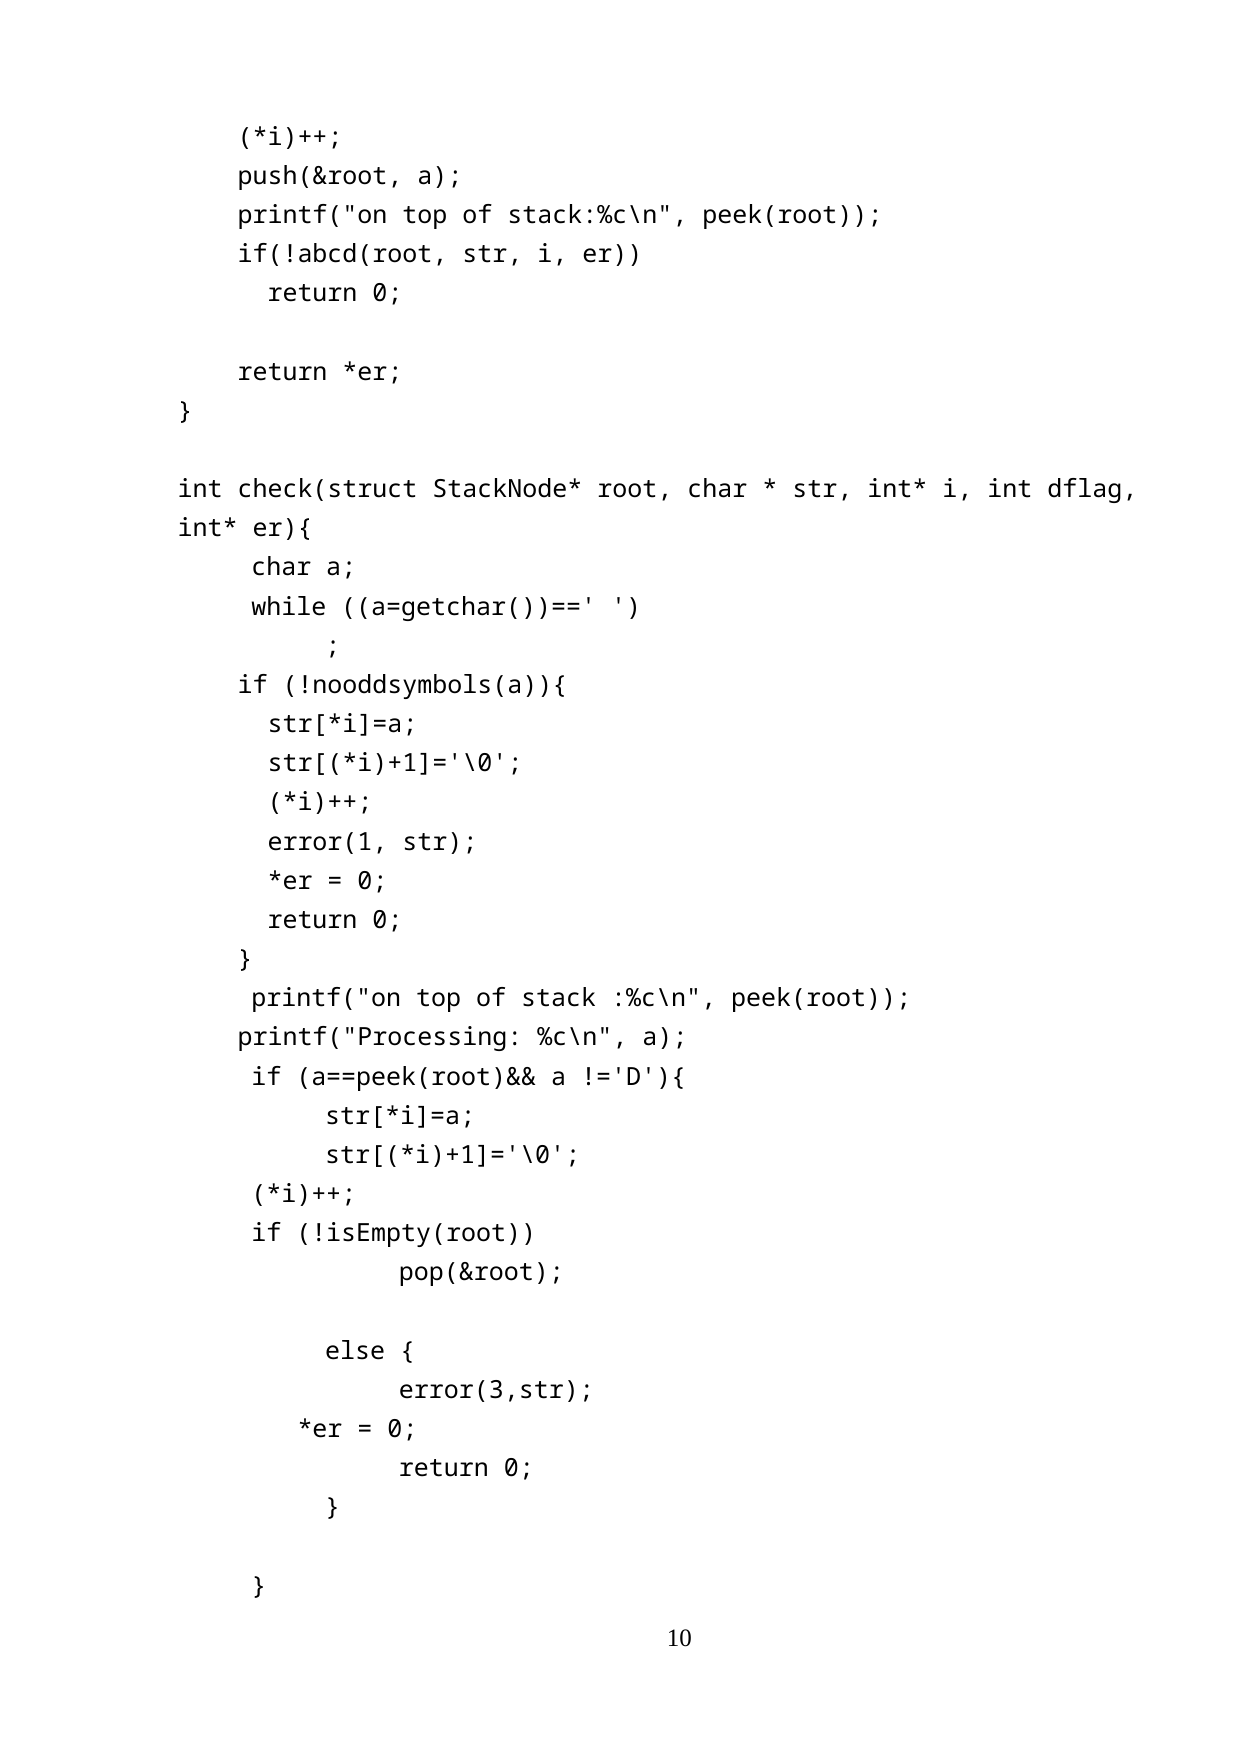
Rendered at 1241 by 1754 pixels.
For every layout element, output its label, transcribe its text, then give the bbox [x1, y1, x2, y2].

text error(1, str); [177, 823, 1181, 857]
text str[*i]=a; [177, 706, 1181, 740]
text else { [177, 1332, 1181, 1366]
text return 0; [177, 1450, 1181, 1484]
text printf("on top of stack:%c\n", peek(root)); [177, 196, 1181, 231]
text } [177, 941, 1181, 975]
text } [177, 392, 1181, 426]
text ; [177, 627, 1181, 661]
text if (!isEmpty(root)) [177, 1215, 1181, 1249]
text str[*i]=a; [177, 1097, 1181, 1131]
text push(&root, a); [177, 157, 1181, 191]
text if (!nooddsymbols(a)){ [177, 666, 1181, 701]
text while ((a=getchar())==' ') [177, 588, 1181, 622]
text return 0; [177, 275, 1181, 309]
text printf("on top of stack :%c\n", peek(root)); [177, 980, 1181, 1014]
text } [177, 1567, 1181, 1601]
text } [177, 1489, 1181, 1523]
text return 0; [177, 901, 1181, 936]
text printf("Processing: %c\n", a); [177, 1019, 1181, 1053]
text (*i)++; [177, 1176, 1181, 1210]
text if(!abcd(root, str, i, er)) [177, 236, 1181, 270]
text *er = 0; [177, 862, 1181, 896]
text str[(*i)+1]='\0'; [177, 1136, 1181, 1171]
text return *er; [177, 353, 1181, 387]
text str[(*i)+1]='\0'; [177, 745, 1181, 779]
text int check(struct StackNode* root, char * str, int* i, int dflag, int* er){ [177, 471, 1181, 544]
text *er = 0; [177, 1411, 1181, 1445]
text if (a==peek(root)&& a !='D'){ [177, 1058, 1181, 1092]
text pop(&root); [177, 1254, 1181, 1288]
text char a; [177, 549, 1181, 583]
text error(3,str); [177, 1371, 1181, 1406]
text (*i)++; [177, 784, 1181, 818]
text (*i)++; [177, 118, 1181, 152]
